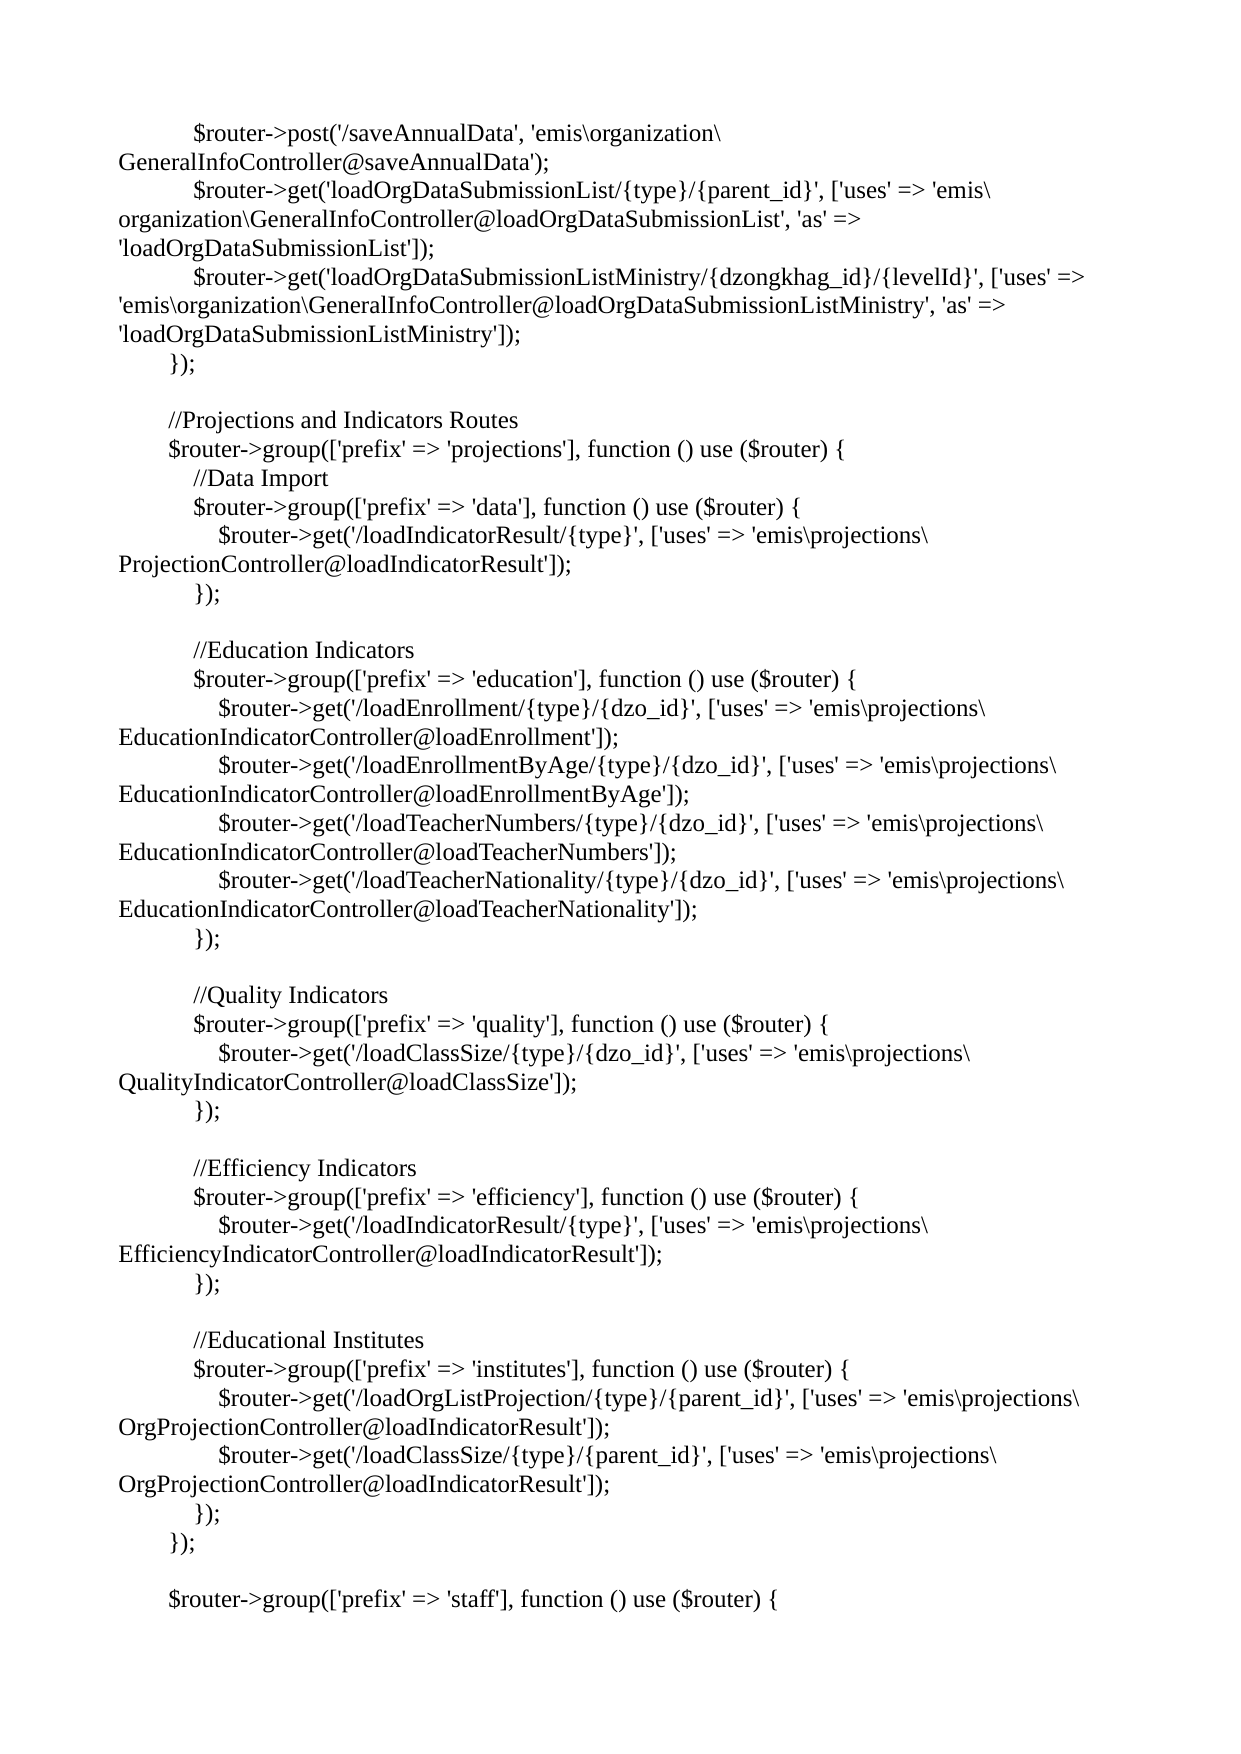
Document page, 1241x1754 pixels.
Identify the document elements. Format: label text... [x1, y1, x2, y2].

text $router->get('loadOrgDataSubmissionList/{type}/{parent_id}', ['uses' => 'emis\organization\GeneralInfoController@loadOrgDataSubmissionList', 'as' => 'loadOrgDataSubmissionList']); [118, 176, 1122, 262]
text $router->get('/loadIndicatorResult/{type}', ['uses' => 'emis\projections\EfficiencyIndicatorController@loadIndicatorResult']); [118, 1211, 1122, 1268]
text $router->get('/loadIndicatorResult/{type}', ['uses' => 'emis\projections\ProjectionController@loadIndicatorResult']); [118, 521, 1122, 578]
text //Efficiency Indicators [118, 1153, 1122, 1182]
text $router->get('/loadTeacherNationality/{type}/{dzo_id}', ['uses' => 'emis\projections\EducationIndicatorController@loadTeacherNationality']); [118, 866, 1122, 923]
text }); [118, 1527, 1122, 1556]
text $router->group(['prefix' => 'projections'], function () use ($router) { [118, 434, 1122, 463]
text //Projections and Indicators Routes [118, 406, 1122, 434]
text }); [118, 1498, 1122, 1527]
text $router->get('/loadEnrollment/{type}/{dzo_id}', ['uses' => 'emis\projections\EducationIndicatorController@loadEnrollment']); [118, 693, 1122, 751]
text $router->group(['prefix' => 'education'], function () use ($router) { [118, 664, 1122, 693]
text $router->get('/loadTeacherNumbers/{type}/{dzo_id}', ['uses' => 'emis\projections\EducationIndicatorController@loadTeacherNumbers']); [118, 808, 1122, 866]
text //Education Indicators [118, 636, 1122, 664]
text $router->get('/loadClassSize/{type}/{dzo_id}', ['uses' => 'emis\projections\QualityIndicatorController@loadClassSize']); [118, 1038, 1122, 1096]
text //Data Import [118, 463, 1122, 492]
text $router->get('/loadClassSize/{type}/{parent_id}', ['uses' => 'emis\projections\OrgProjectionController@loadIndicatorResult']); [118, 1441, 1122, 1498]
text }); [118, 578, 1122, 607]
text $router->group(['prefix' => 'efficiency'], function () use ($router) { [118, 1182, 1122, 1211]
text $router->get('loadOrgDataSubmissionListMinistry/{dzongkhag_id}/{levelId}', ['uses' => 'emis\organization\GeneralInfoController@loadOrgDataSubmissionListMinistry', 'as' => 'loadOrgDataSubmissionListMinistry']); [118, 262, 1122, 348]
text $router->post('/saveAnnualData', 'emis\organization\GeneralInfoController@saveAnnualData'); [118, 118, 1122, 176]
text }); [118, 1268, 1122, 1297]
text $router->group(['prefix' => 'staff'], function () use ($router) { [118, 1584, 1122, 1613]
text $router->group(['prefix' => 'quality'], function () use ($router) { [118, 1009, 1122, 1038]
text $router->get('/loadOrgListProjection/{type}/{parent_id}', ['uses' => 'emis\projections\OrgProjectionController@loadIndicatorResult']); [118, 1383, 1122, 1441]
text }); [118, 1096, 1122, 1124]
text //Educational Institutes [118, 1326, 1122, 1354]
text }); [118, 923, 1122, 952]
text //Quality Indicators [118, 981, 1122, 1009]
text $router->group(['prefix' => 'institutes'], function () use ($router) { [118, 1354, 1122, 1383]
text $router->get('/loadEnrollmentByAge/{type}/{dzo_id}', ['uses' => 'emis\projections\EducationIndicatorController@loadEnrollmentByAge']); [118, 751, 1122, 808]
text }); [118, 348, 1122, 377]
text $router->group(['prefix' => 'data'], function () use ($router) { [118, 492, 1122, 521]
